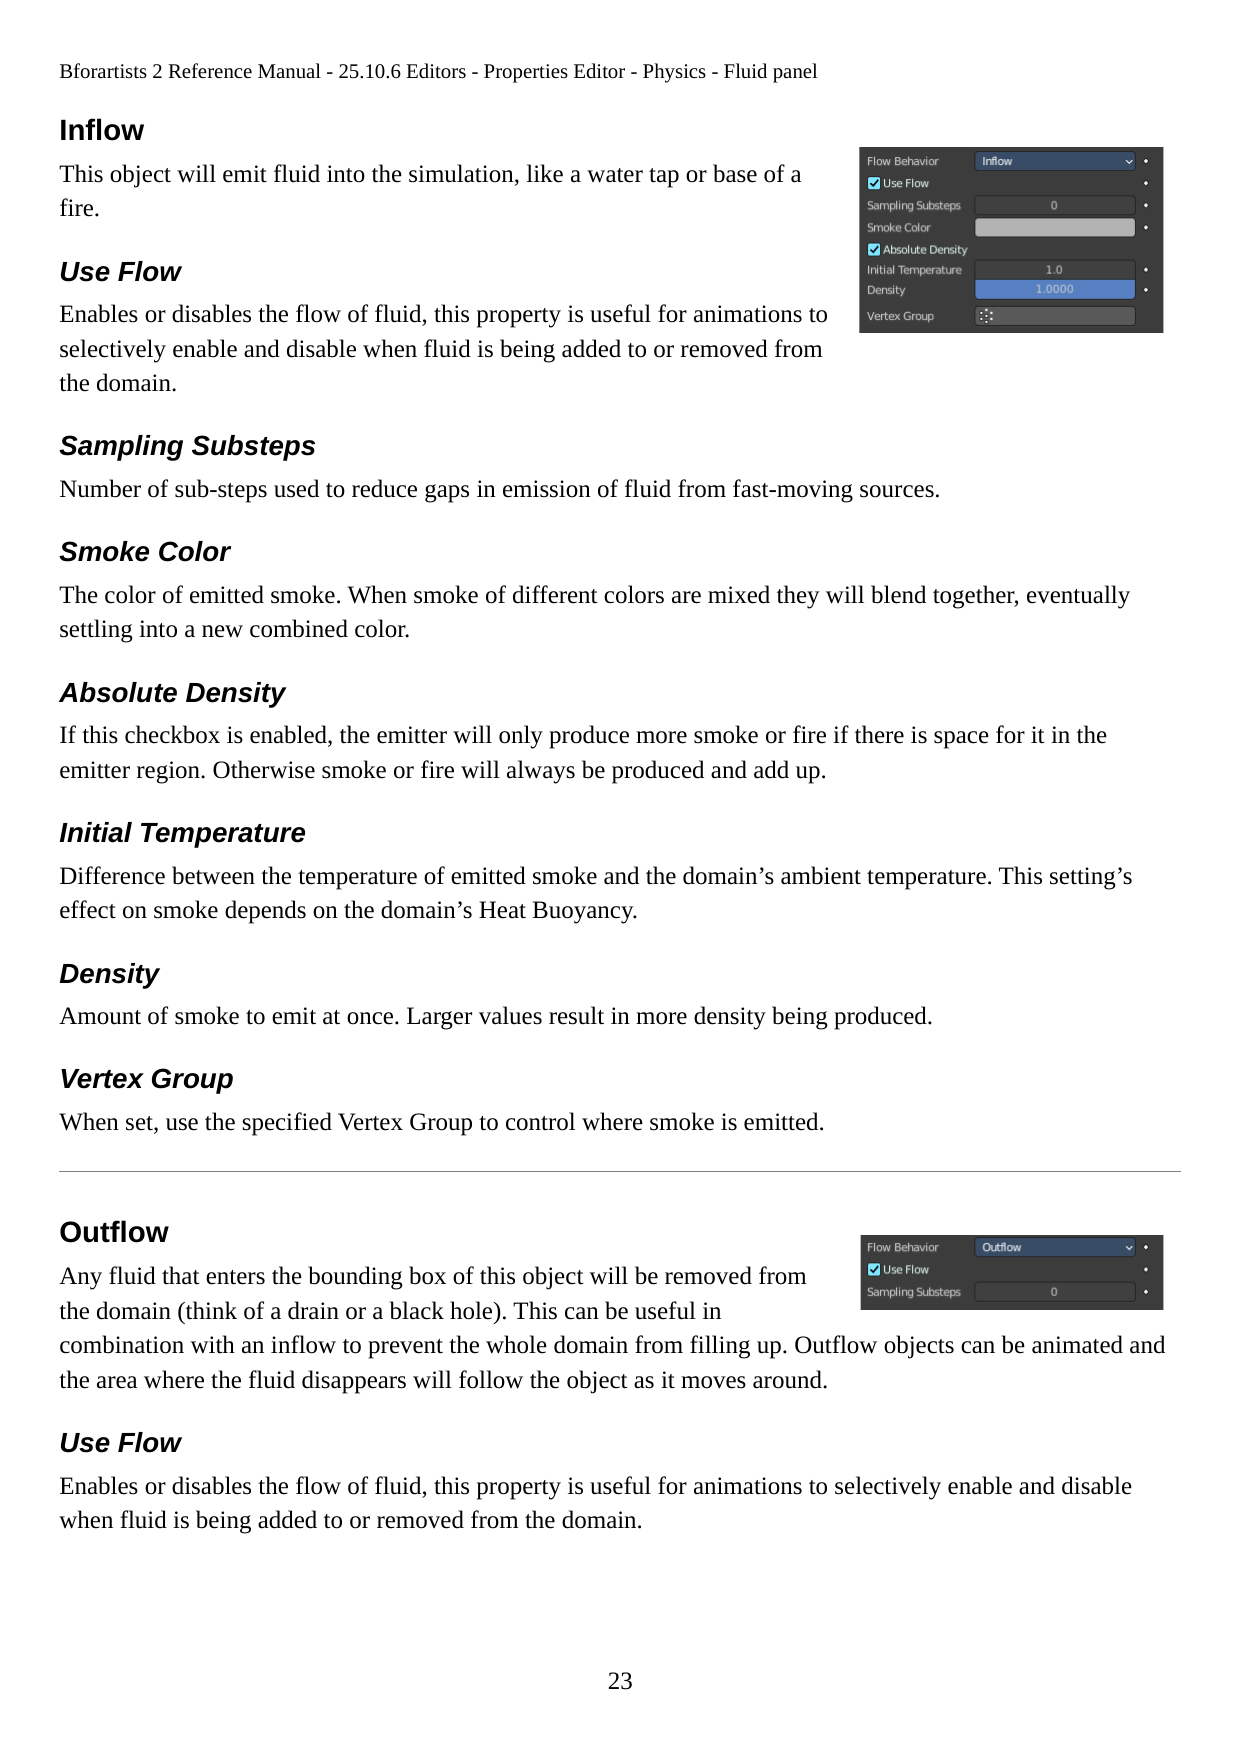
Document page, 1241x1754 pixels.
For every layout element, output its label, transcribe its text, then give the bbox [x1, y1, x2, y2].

text Amount of smoke to emit at once. Larger values result in more density being produced. [59, 1001, 1181, 1030]
text Enables or disables the flow of fluid, this property is useful for animations to selectively enable and disable when fluid is being added to or removed from the domain. [59, 299, 1181, 397]
subtitle Outflow [59, 1215, 1181, 1249]
subtitle Initial Temperature [59, 817, 1181, 848]
picture [859, 147, 1164, 333]
subtitle Density [59, 957, 1181, 989]
subtitle Vertex Group [59, 1063, 1181, 1095]
subtitle Absolute Density [59, 676, 1181, 708]
text Enables or disables the flow of fluid, this property is useful for animations to selectively enable and disable when fluid is being added to or removed from the domain. [59, 1471, 1181, 1534]
subtitle Use Flow [59, 255, 859, 287]
text Any fluid that enters the bounding box of this object will be removed from the domain (think of a drain or a black hole). This can be useful in combination with an inflow to prevent the whole domain from filling up. Outflow objects can be animated and the area where the fluid disappears will follow the object as it moves around. [59, 1261, 1181, 1393]
subtitle Smoke Color [59, 536, 1181, 568]
text Number of sub-steps used to reduce gaps in emission of fluid from fast-moving sources. [59, 474, 1181, 503]
picture [860, 1235, 1164, 1310]
text The color of emitted smoke. When smoke of different colors are mixed they will blend together, eventually settling into a new combined color. [59, 580, 1181, 643]
text When set, use the specified Vertex Group to control where smoke is emitted. [59, 1107, 1181, 1136]
subtitle Inflow [59, 113, 1181, 146]
subtitle Use Flow [59, 1426, 1181, 1458]
text This object will emit fluid into the simulation, like a water tap or base of a fire. [59, 159, 859, 222]
text If this checkbox is enabled, the emitter will only produce more smoke or fire if there is space for it in the emitter region. Otherwise smoke or fire will always be produced and add up. [59, 721, 1181, 784]
text Difference between the temperature of emitted smoke and the domain’s ambient temperature. This setting’s effect on smoke depends on the domain’s Heat Buoyancy. [59, 861, 1181, 924]
subtitle Sampling Substeps [59, 430, 1181, 462]
subtitle [1164, 255, 1181, 287]
